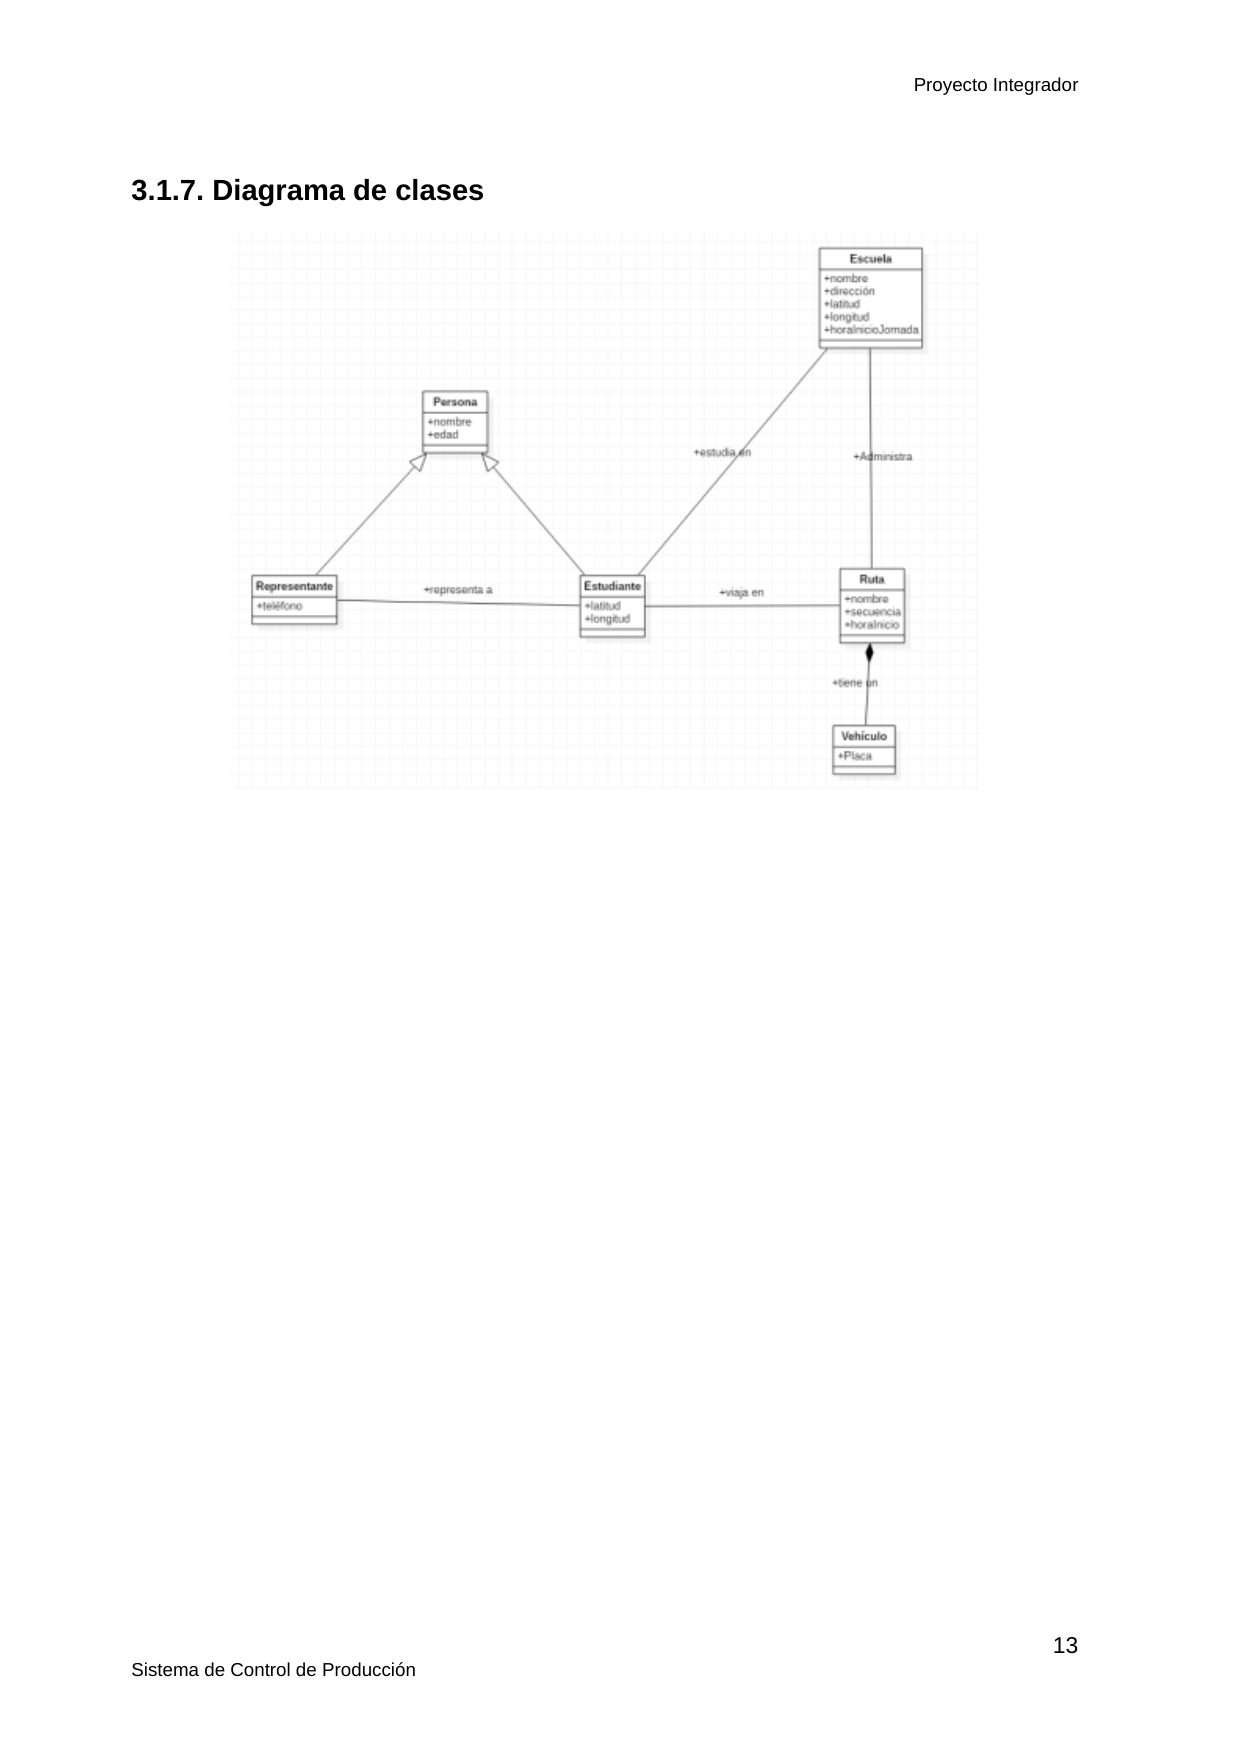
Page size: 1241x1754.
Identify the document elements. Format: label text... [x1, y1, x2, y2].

subtitle 3.1.7. Diagrama de clases [131, 173, 1078, 206]
picture [228, 231, 981, 789]
